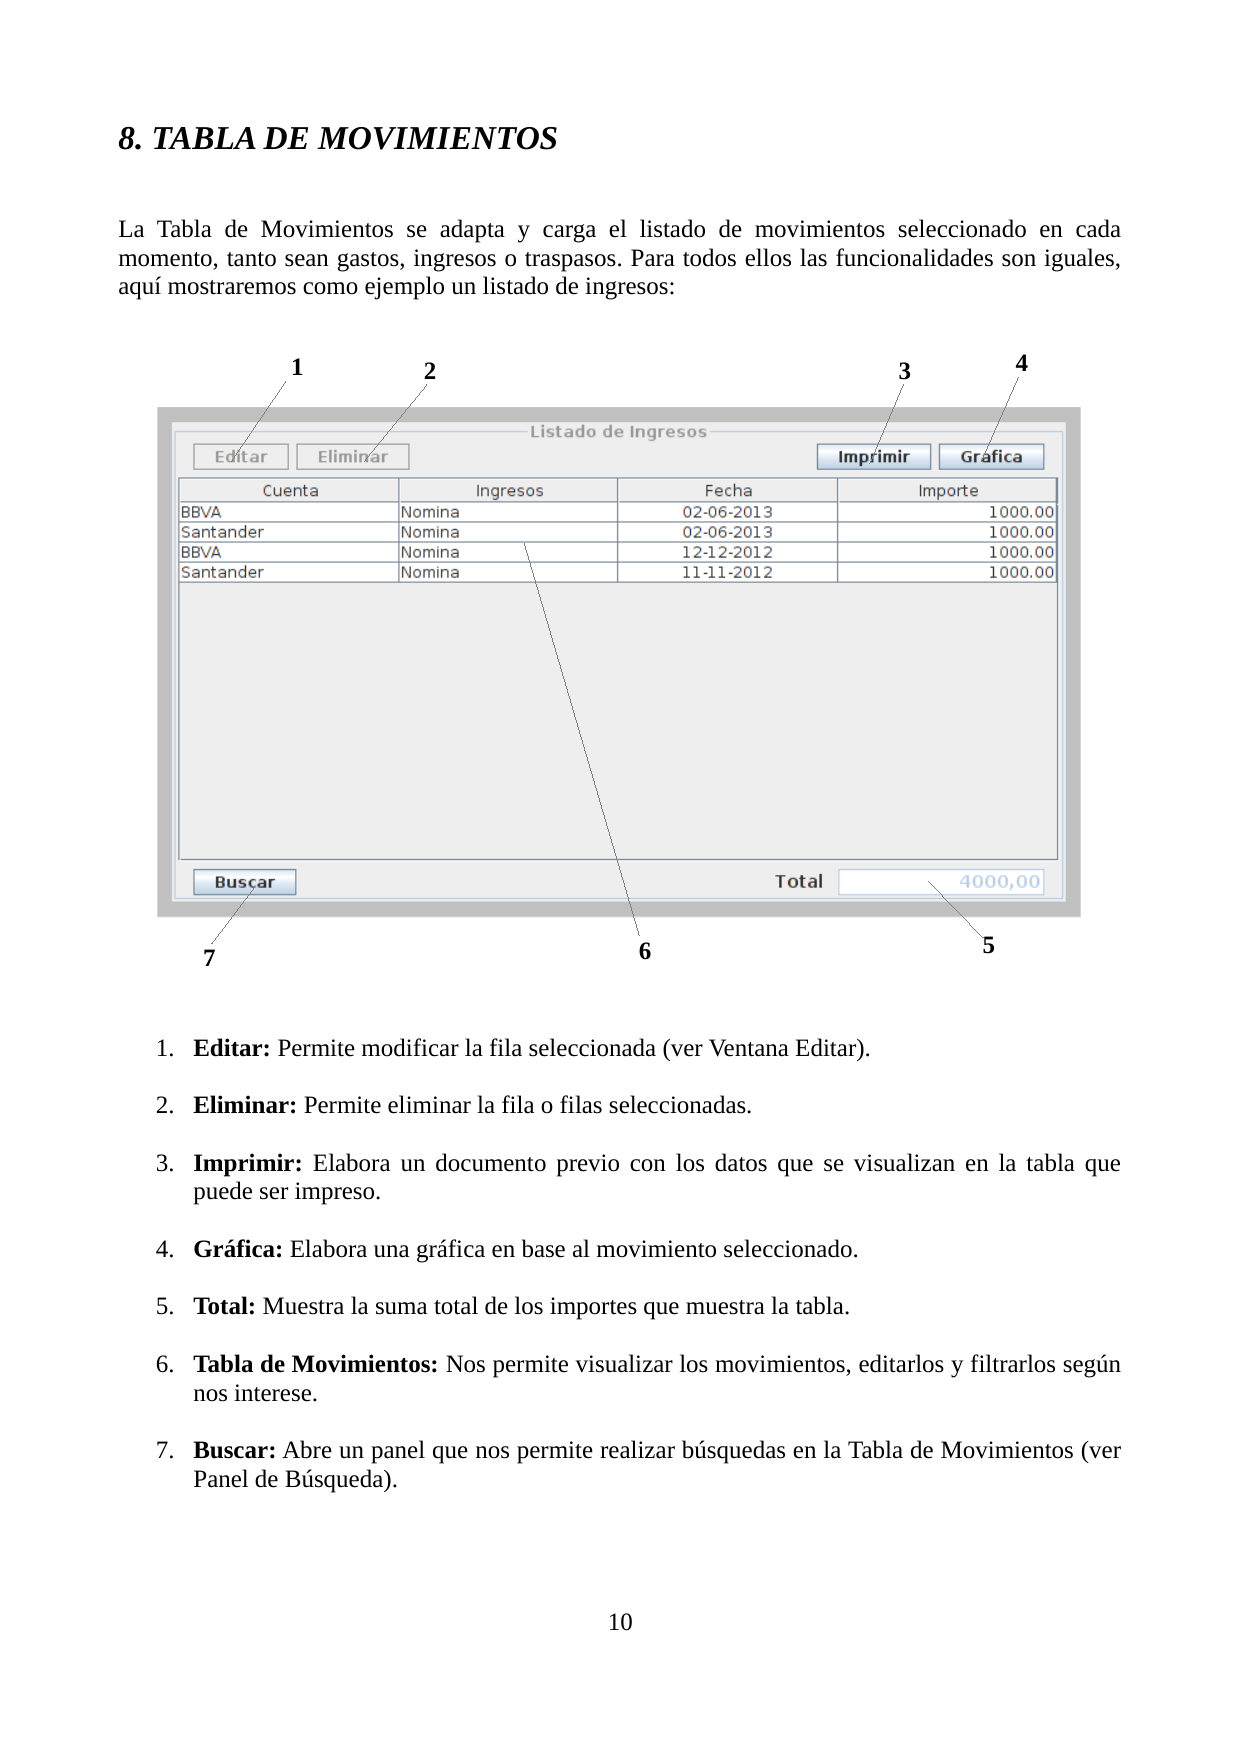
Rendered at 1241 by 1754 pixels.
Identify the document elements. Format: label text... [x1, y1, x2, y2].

list Editar: Permite modificar la fila seleccionada (ver Ventana Editar). [156, 1033, 1122, 1061]
list Eliminar: Permite eliminar la fila o filas seleccionadas. [156, 1090, 1122, 1119]
list Buscar: Abre un panel que nos permite realizar búsquedas en la Tabla de Movimientos (ver Panel de Búsqueda). [156, 1435, 1122, 1493]
list Imprimir: Elabora un documento previo con los datos que se visualizan en la tabla que puede ser impreso. [156, 1148, 1122, 1205]
list Total: Muestra la suma total de los importes que muestra la tabla. [156, 1291, 1122, 1320]
picture [157, 407, 1081, 918]
list Gráfica: Elabora una gráfica en base al movimiento seleccionado. [156, 1234, 1122, 1263]
text La Tabla de Movimientos se adapta y carga el listado de movimientos seleccionado en cada momento, tanto sean gastos, ingresos o traspasos. Para todos ellos las funcionalidades son iguales, aquí mostraremos como ejemplo un listado de ingresos: [118, 214, 1122, 300]
list Tabla de Movimientos: Nos permite visualizar los movimientos, editarlos y filtrarlos según nos interese. [156, 1349, 1122, 1406]
text 8. TABLA DE MOVIMIENTOS [118, 118, 1122, 156]
